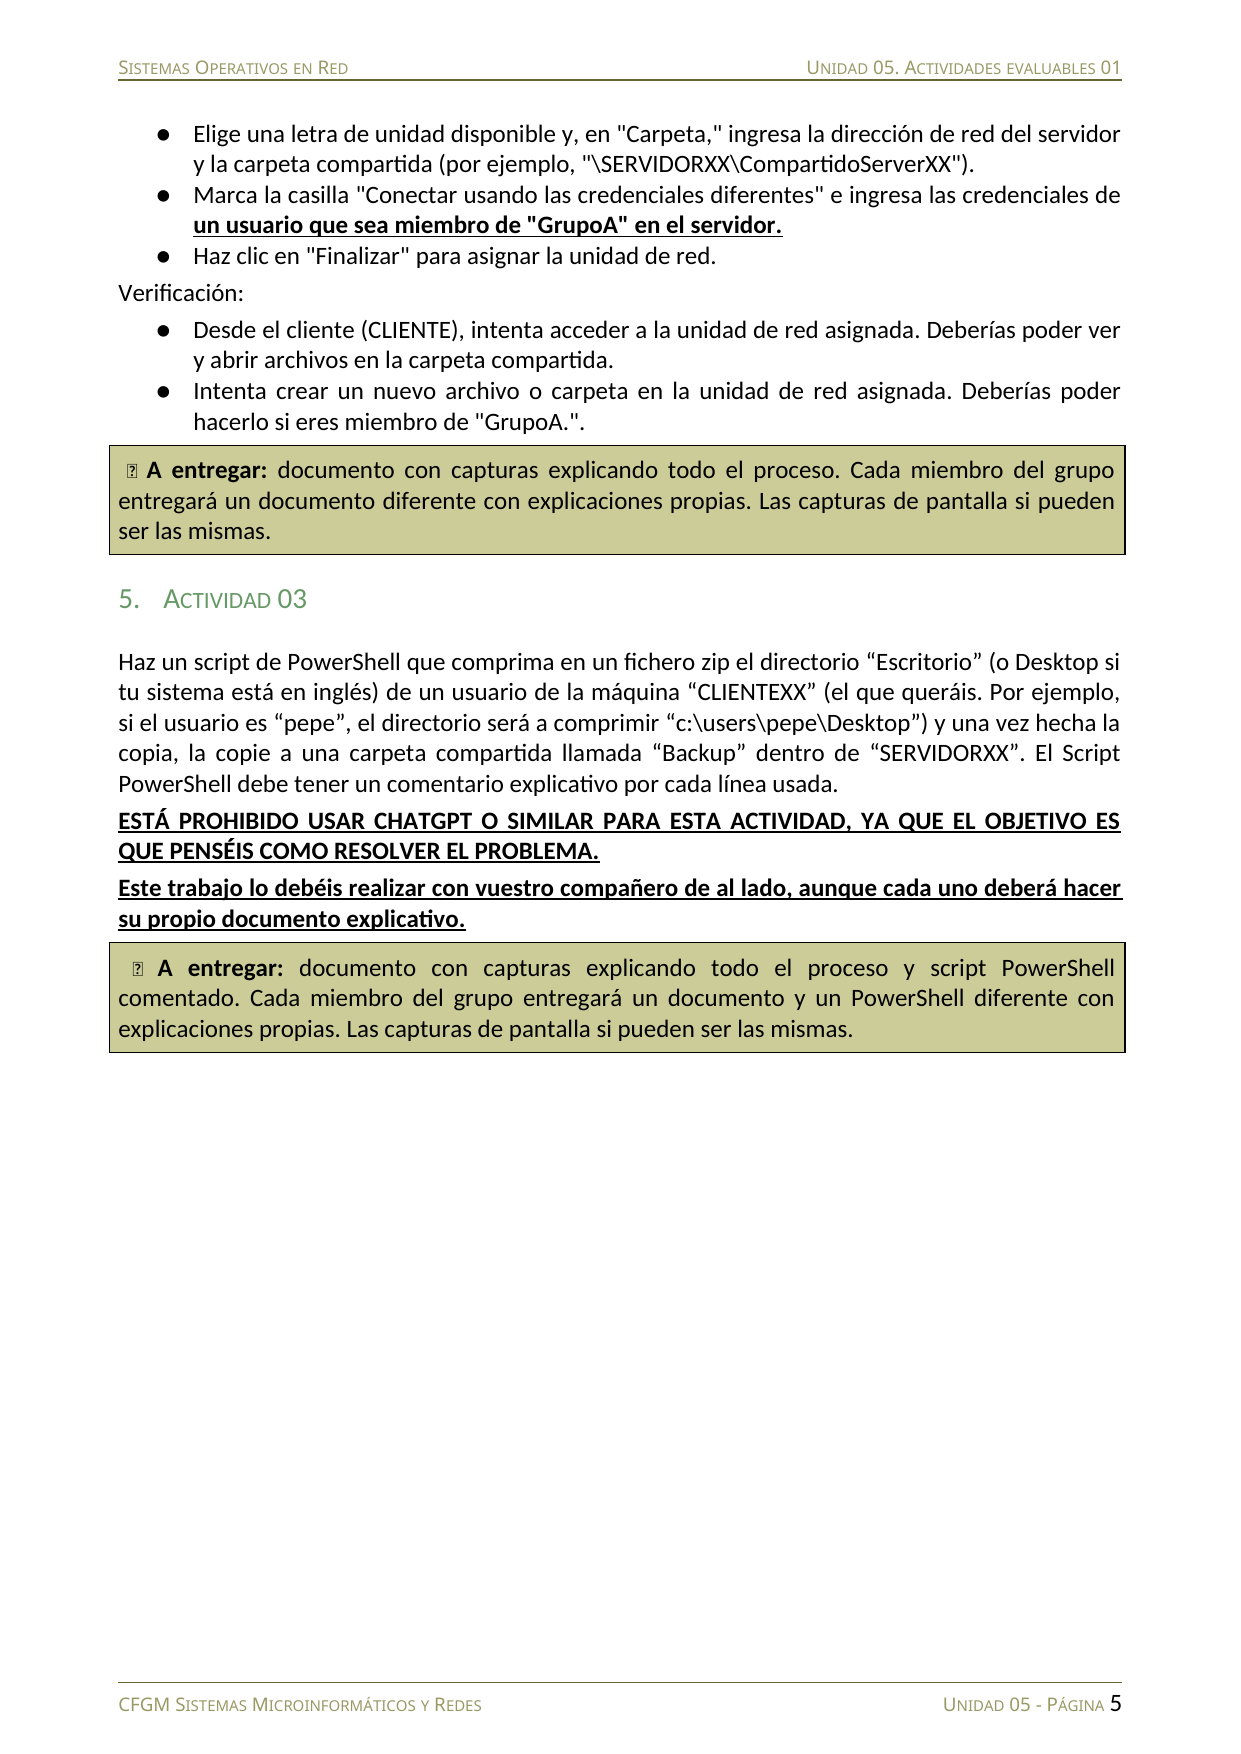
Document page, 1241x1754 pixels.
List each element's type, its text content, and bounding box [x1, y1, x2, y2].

text 📕 A entregar: documento con capturas explicando todo el proceso y script PowerShell comentado. Cada miembro del grupo entregará un documento y un PowerShell diferente con explicaciones propias. Las capturas de pantalla si pueden ser las mismas. [110, 943, 1124, 1052]
text ESTÁ PROHIBIDO USAR CHATGPT O SIMILAR PARA ESTA ACTIVIDAD, YA QUE EL OBJETIVO ES QUE PENSÉIS COMO RESOLVER EL PROBLEMA. [118, 805, 1122, 866]
list Desde el cliente (CLIENTE), intenta acceder a la unidad de red asignada. Deberías poder ver y abrir archivos en la carpeta compartida. [156, 314, 1122, 375]
list Elige una letra de unidad disponible y, en "Carpeta," ingresa la dirección de red del servidor y la carpeta compartida (por ejemplo, "\SERVIDORXX\CompartidoServerXX"). [156, 118, 1122, 179]
subtitle Actividad 03 [118, 580, 1122, 616]
list Marca la casilla "Conectar usando las credenciales diferentes" e ingresa las credenciales de un usuario que sea miembro de "GrupoA" en el servidor. [156, 179, 1122, 240]
text Este trabajo lo debéis realizar con vuestro compañero de al lado, aunque cada uno deberá hacer [118, 872, 1122, 898]
text Haz un script de PowerShell que comprima en un fichero zip el directorio “Escritorio” (o Desktop si tu sistema está en inglés) de un usuario de la máquina “CLIENTEXX” (el que queráis. Por ejemplo, si el usuario es “pepe”, el directorio será a comprimir “c:\users\pepe\Desktop”) y una vez hecha la copia, la copie a una carpeta compartida llamada “Backup” dentro de “SERVIDORXX”. El Script PowerShell debe tener un comentario explicativo por cada línea usada. [118, 646, 1122, 798]
text su propio documento explicativo. [118, 900, 1122, 933]
list Haz clic en "Finalizar" para asignar la unidad de red. [156, 240, 1122, 271]
list Intenta crear un nuevo archivo o carpeta en la unidad de red asignada. Deberías poder hacerlo si eres miembro de "GrupoA.". [156, 375, 1122, 436]
text Verificación: [118, 277, 1122, 308]
text 📕 A entregar: documento con capturas explicando todo el proceso. Cada miembro del grupo entregará un documento diferente con explicaciones propias. Las capturas de pantalla si pueden ser las mismas. [110, 446, 1124, 554]
